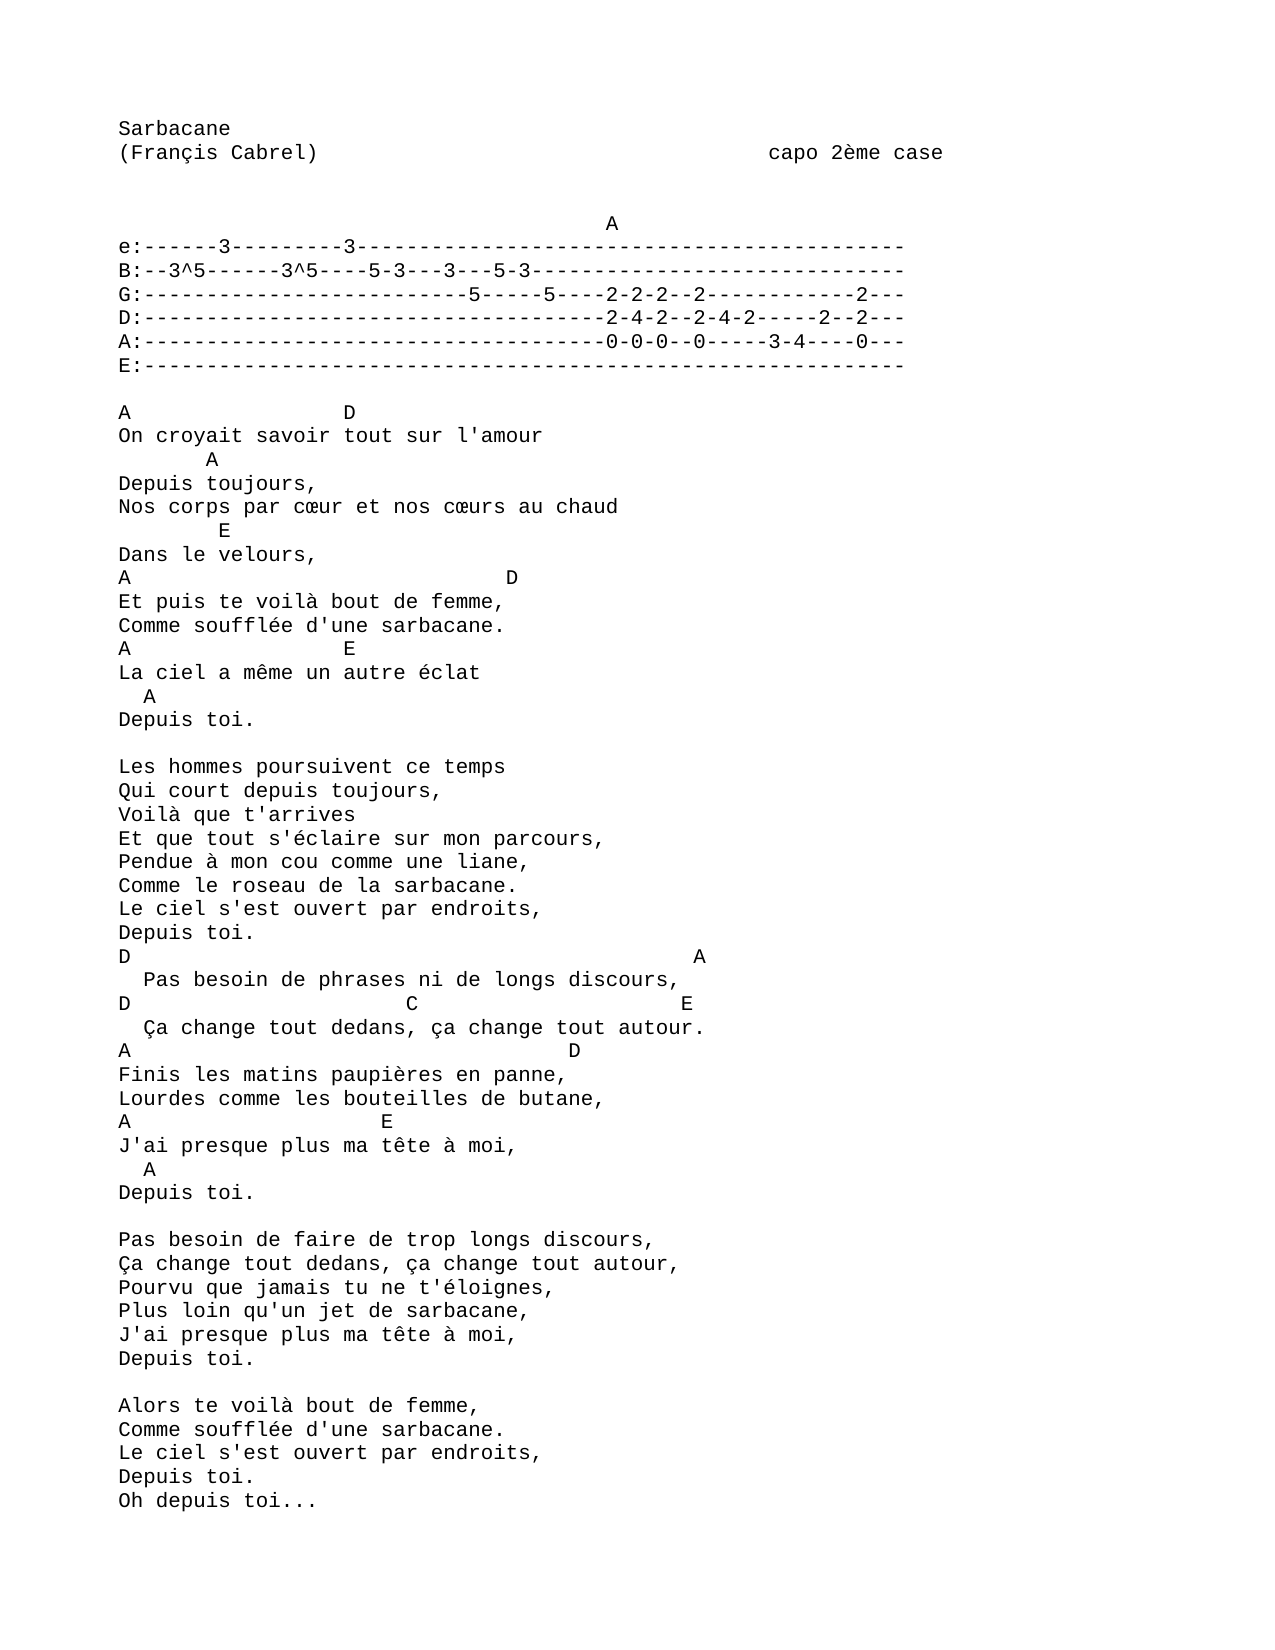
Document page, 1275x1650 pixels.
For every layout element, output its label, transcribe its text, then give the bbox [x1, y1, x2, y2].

text A E [118, 638, 1157, 662]
text Comme soufflée d'une sarbacane. [118, 615, 1157, 638]
text Finis les matins paupières en panne, [118, 1064, 1157, 1088]
text A E [118, 1111, 1157, 1135]
text A [118, 213, 1157, 236]
text Le ciel s'est ouvert par endroits, [118, 1442, 1157, 1466]
text Les hommes poursuivent ce temps [118, 757, 1157, 780]
text A [118, 686, 1157, 709]
text D A [118, 946, 1157, 969]
text A D [118, 567, 1157, 591]
text Nos corps par cœur et nos cœurs au chaud [118, 496, 1157, 520]
text Depuis toi. [118, 1348, 1157, 1371]
text Lourdes comme les bouteilles de butane, [118, 1088, 1157, 1111]
text Ça change tout dedans, ça change tout autour, [118, 1253, 1157, 1277]
text (Françis Cabrel) capo 2ème case [118, 142, 1157, 165]
text Et que tout s'éclaire sur mon parcours, [118, 827, 1157, 851]
text Depuis toi. [118, 1182, 1157, 1206]
text A [118, 1158, 1157, 1182]
text Comme le roseau de la sarbacane. [118, 875, 1157, 898]
text G:--------------------------5-----5----2-2-2--2------------2--- [118, 284, 1157, 307]
text Comme soufflée d'une sarbacane. [118, 1419, 1157, 1442]
text D C E [118, 993, 1157, 1017]
text Oh depuis toi... [118, 1489, 1157, 1513]
text Ça change tout dedans, ça change tout autour. [118, 1017, 1157, 1040]
text Pendue à mon cou comme une liane, [118, 851, 1157, 875]
text Pas besoin de phrases ni de longs discours, [118, 969, 1157, 993]
text Qui court depuis toujours, [118, 780, 1157, 804]
text La ciel a même un autre éclat [118, 662, 1157, 686]
text Depuis toi. [118, 709, 1157, 733]
text Pourvu que jamais tu ne t'éloignes, [118, 1277, 1157, 1300]
text Plus loin qu'un jet de sarbacane, [118, 1300, 1157, 1324]
text E:------------------------------------------------------------- [118, 354, 1157, 378]
text B:--3^5------3^5----5-3---3---5-3------------------------------ [118, 260, 1157, 284]
text Sarbacane [118, 118, 1157, 142]
text Pas besoin de faire de trop longs discours, [118, 1229, 1157, 1253]
text Voilà que t'arrives [118, 804, 1157, 827]
text E [118, 520, 1157, 544]
text On croyait savoir tout sur l'amour [118, 426, 1157, 449]
text Et puis te voilà bout de femme, [118, 591, 1157, 615]
text A:-------------------------------------0-0-0--0-----3-4----0--- [118, 331, 1157, 354]
text J'ai presque plus ma tête à moi, [118, 1324, 1157, 1348]
text Dans le velours, [118, 544, 1157, 567]
text Depuis toujours, [118, 473, 1157, 496]
text A D [118, 1040, 1157, 1064]
text A [118, 449, 1157, 473]
text A D [118, 402, 1157, 426]
text J'ai presque plus ma tête à moi, [118, 1135, 1157, 1158]
text Le ciel s'est ouvert par endroits, [118, 898, 1157, 922]
text e:------3---------3-------------------------------------------- [118, 236, 1157, 260]
text D:-------------------------------------2-4-2--2-4-2-----2--2--- [118, 307, 1157, 331]
text Depuis toi. [118, 922, 1157, 946]
text Depuis toi. [118, 1466, 1157, 1489]
text Alors te voilà bout de femme, [118, 1395, 1157, 1419]
